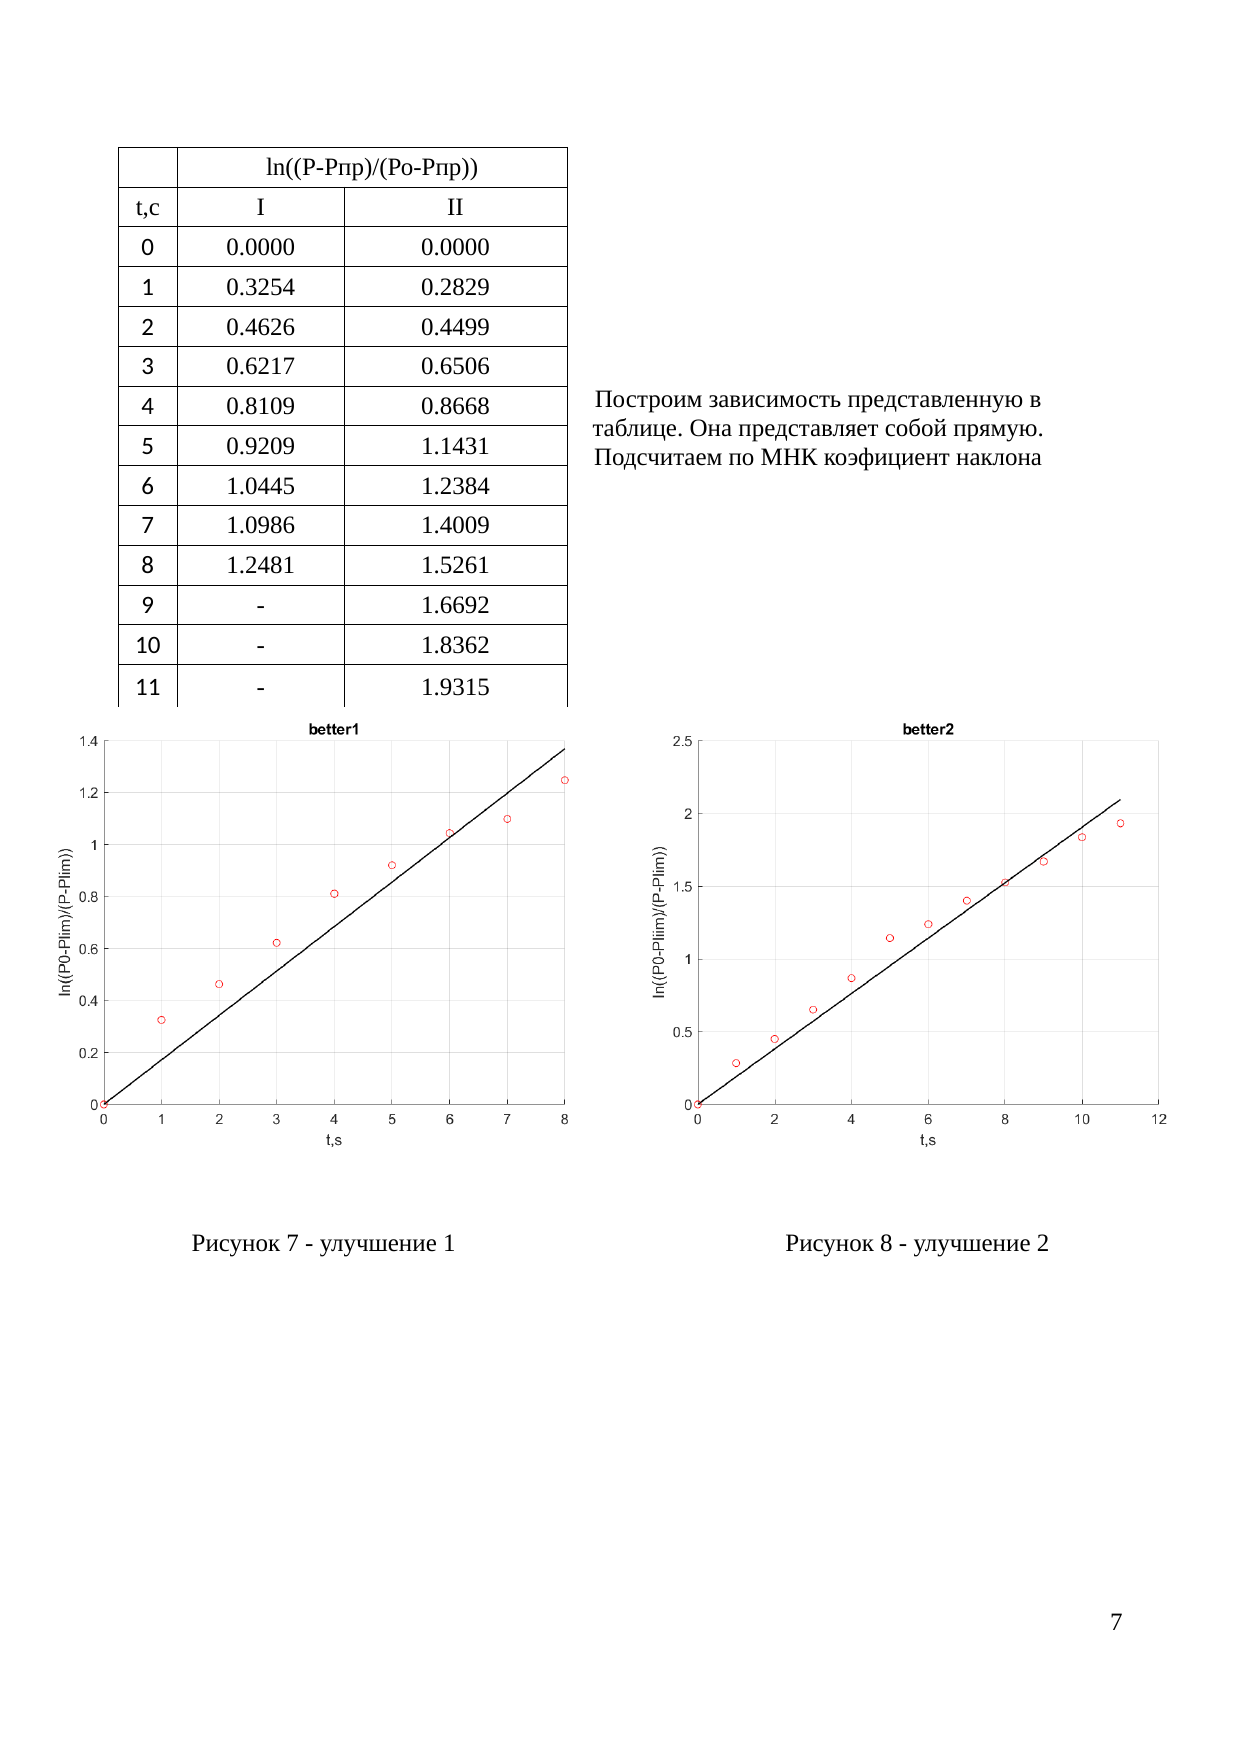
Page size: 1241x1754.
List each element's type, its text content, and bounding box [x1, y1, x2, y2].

table_cell 10 [119, 625, 177, 664]
table_cell 2 [119, 307, 177, 346]
table_cell 3 [119, 347, 177, 386]
table_cell t,с [119, 188, 177, 226]
table_cell 5 [119, 426, 177, 465]
table_cell 1,0986 [178, 506, 344, 545]
table_cell 4 [119, 387, 177, 425]
table_cell 0,0000 [178, 227, 344, 266]
table_cell 0,2829 [345, 267, 567, 306]
table_cell 8 [119, 546, 177, 584]
table_cell 0,3254 [178, 267, 344, 306]
table_cell 0,6506 [345, 347, 567, 386]
table_cell 1,8362 [345, 625, 567, 664]
picture [26, 707, 1214, 1153]
table_cell II [345, 188, 567, 226]
table_cell 1 [119, 267, 177, 306]
table_cell I [178, 188, 344, 226]
table_header [119, 148, 177, 187]
table_header [27, 1153, 620, 1228]
table_cell 1,6692 [345, 586, 567, 624]
table_cell 9 [119, 586, 177, 624]
table_cell 1,5261 [345, 546, 567, 584]
table_cell 6 [119, 466, 177, 505]
table_cell 1,4009 [345, 506, 567, 545]
table_cell 1,9315 [345, 665, 567, 707]
table_cell Рисунок 8 - улучшение 2 [620, 1228, 1214, 1263]
table_cell 0,9209 [178, 426, 344, 465]
table_cell 0,0000 [345, 227, 567, 266]
table_header ln((P-Pпр)/(Ро-Рпр)) [178, 148, 567, 187]
table_cell 1,0445 [178, 466, 344, 505]
table_cell 0,4499 [345, 307, 567, 346]
table_header [620, 1153, 1214, 1228]
table_cell 0,8109 [178, 387, 344, 425]
table_cell 0,6217 [178, 347, 344, 386]
table_cell 1,2481 [178, 546, 344, 584]
table_cell 1,1431 [345, 426, 567, 465]
table_cell 0,8668 [345, 387, 567, 425]
table_cell 1,2384 [345, 466, 567, 505]
table_cell Рисунок 7 - улучшение 1 [27, 1228, 620, 1263]
table_header Построим зависимость представленную в таблице. Она представляет собой прямую. Подсчитаем по МНК коэфициент наклона [568, 147, 1070, 707]
table_cell - [178, 586, 344, 624]
table_cell 0 [119, 227, 177, 266]
table_cell 0,4626 [178, 307, 344, 346]
table_cell - [178, 665, 344, 707]
table_cell - [178, 625, 344, 664]
table_cell 7 [119, 506, 177, 545]
table_cell 11 [119, 665, 177, 707]
